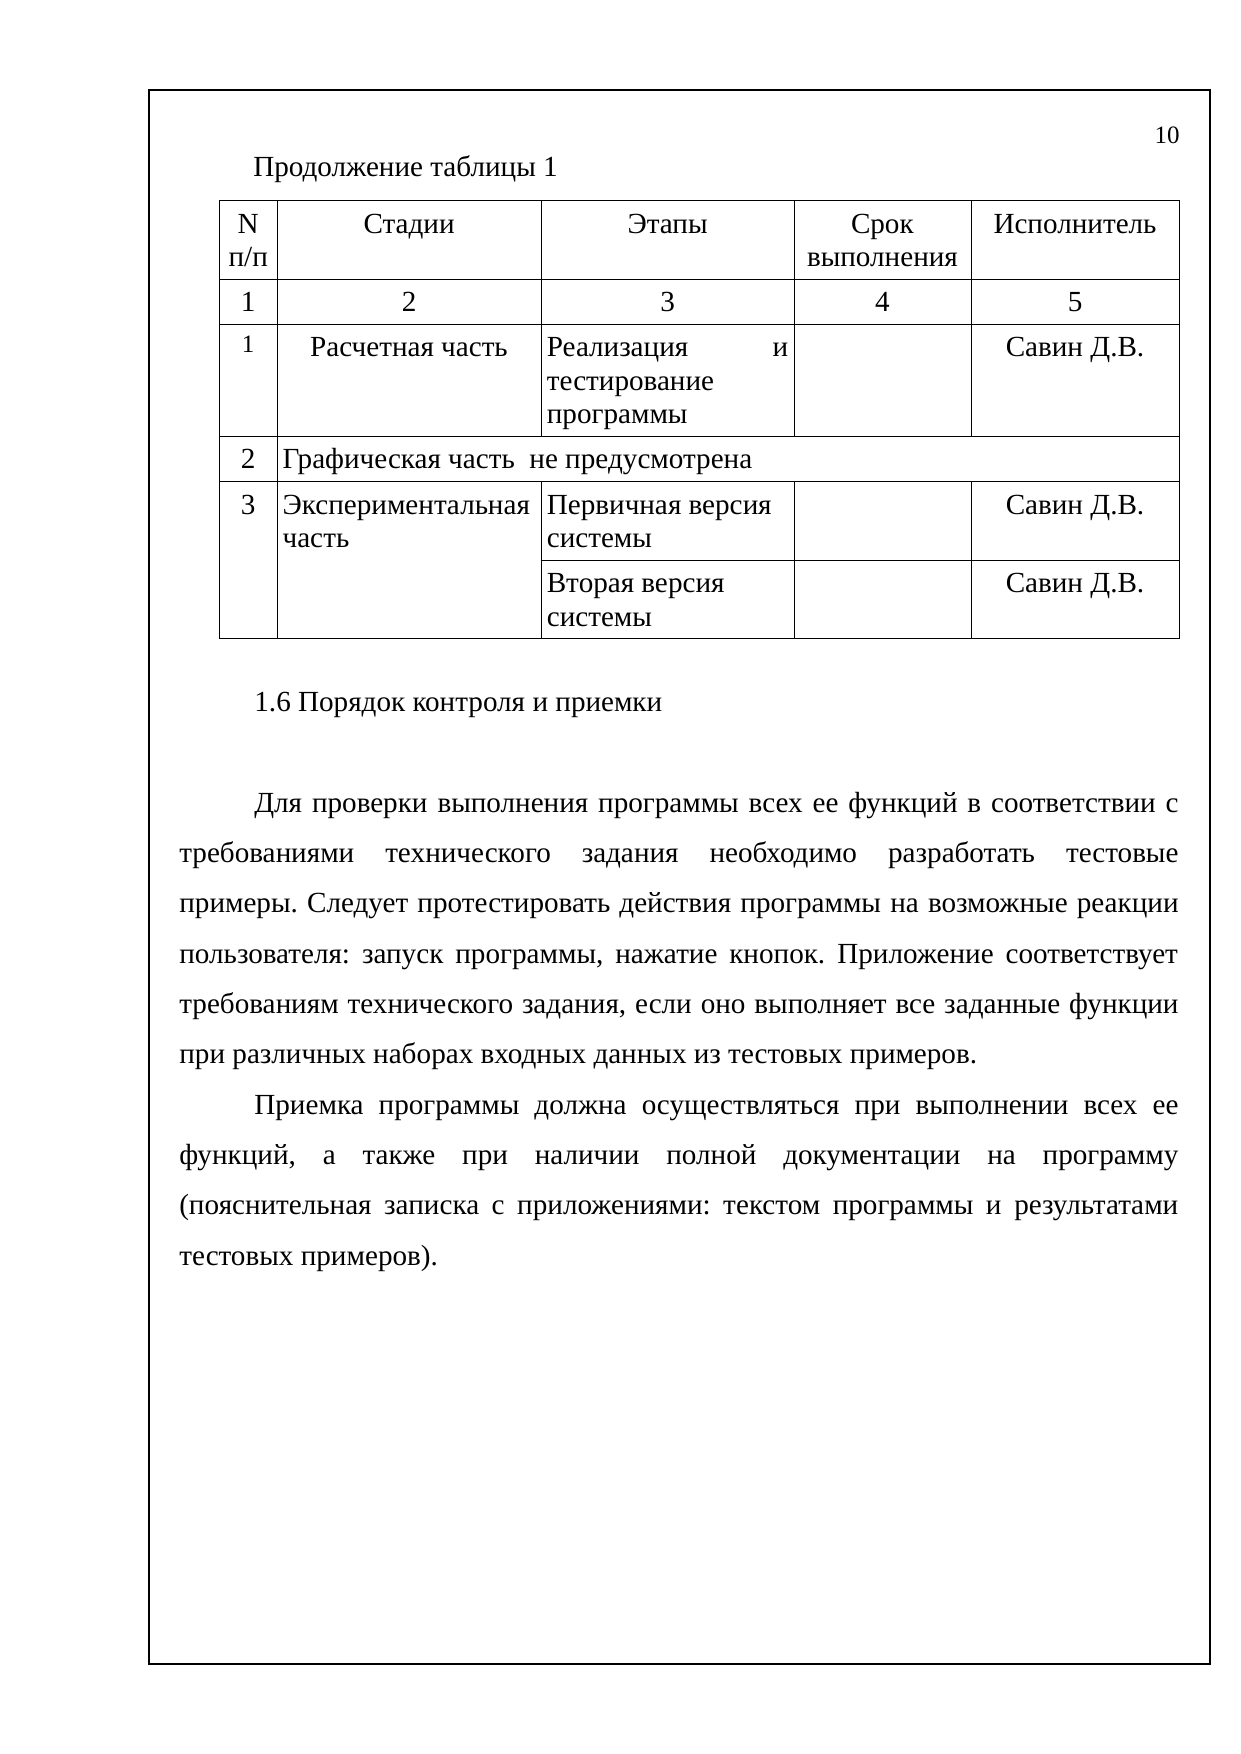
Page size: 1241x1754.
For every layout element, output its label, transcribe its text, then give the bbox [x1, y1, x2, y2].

table_cell Экспериментальная часть [278, 482, 541, 638]
table_header N п/п [220, 201, 277, 278]
table_header Исполнитель [972, 201, 1179, 278]
table_cell 4 [795, 280, 971, 324]
table_cell 2 [220, 437, 277, 481]
table_cell [795, 482, 971, 559]
table_cell 1 [220, 325, 277, 436]
table_cell Вторая версия системы [542, 561, 794, 638]
table_cell 1 [220, 280, 277, 324]
table_cell 3 [542, 280, 794, 324]
text Продолжение таблицы 1 [179, 149, 1099, 183]
table_cell Реализация и тестирование программы [542, 325, 794, 436]
table_cell Первичная версия системы [542, 482, 794, 559]
table_cell Савин Д.В. [972, 325, 1179, 436]
text Для проверки выполнения программы всех ее функций в соответствии с требованиями технического задания необходимо разработать тестовые примеры. Следует протестировать действия программы на возможные реакции пользователя: запуск программы, нажатие кнопок. Приложение соответствует требованиям технического задания, если оно выполняет все заданные функции при различных наборах входных данных из тестовых примеров. [179, 785, 1179, 1070]
table_cell 5 [972, 280, 1179, 324]
table_header Срок выполнения [795, 201, 971, 278]
table_cell 2 [278, 280, 541, 324]
table_cell Расчетная часть [278, 325, 541, 436]
table_cell Графическая часть не предусмотрена [278, 437, 1179, 481]
text 1.6 Порядок контроля и приемки [179, 684, 1179, 718]
table_cell Савин Д.В. [972, 482, 1179, 559]
table_header Стадии [278, 201, 541, 278]
table_cell [795, 325, 971, 436]
table_header Этапы [542, 201, 794, 278]
table_cell [795, 561, 971, 638]
text Приемка программы должна осуществляться при выполнении всех ее функций, а также при наличии полной документации на программу (пояснительная записка с приложениями: текстом программы и результатами тестовых примеров). [179, 1087, 1179, 1271]
table_cell 3 [220, 482, 277, 638]
table_cell Савин Д.В. [972, 561, 1179, 638]
